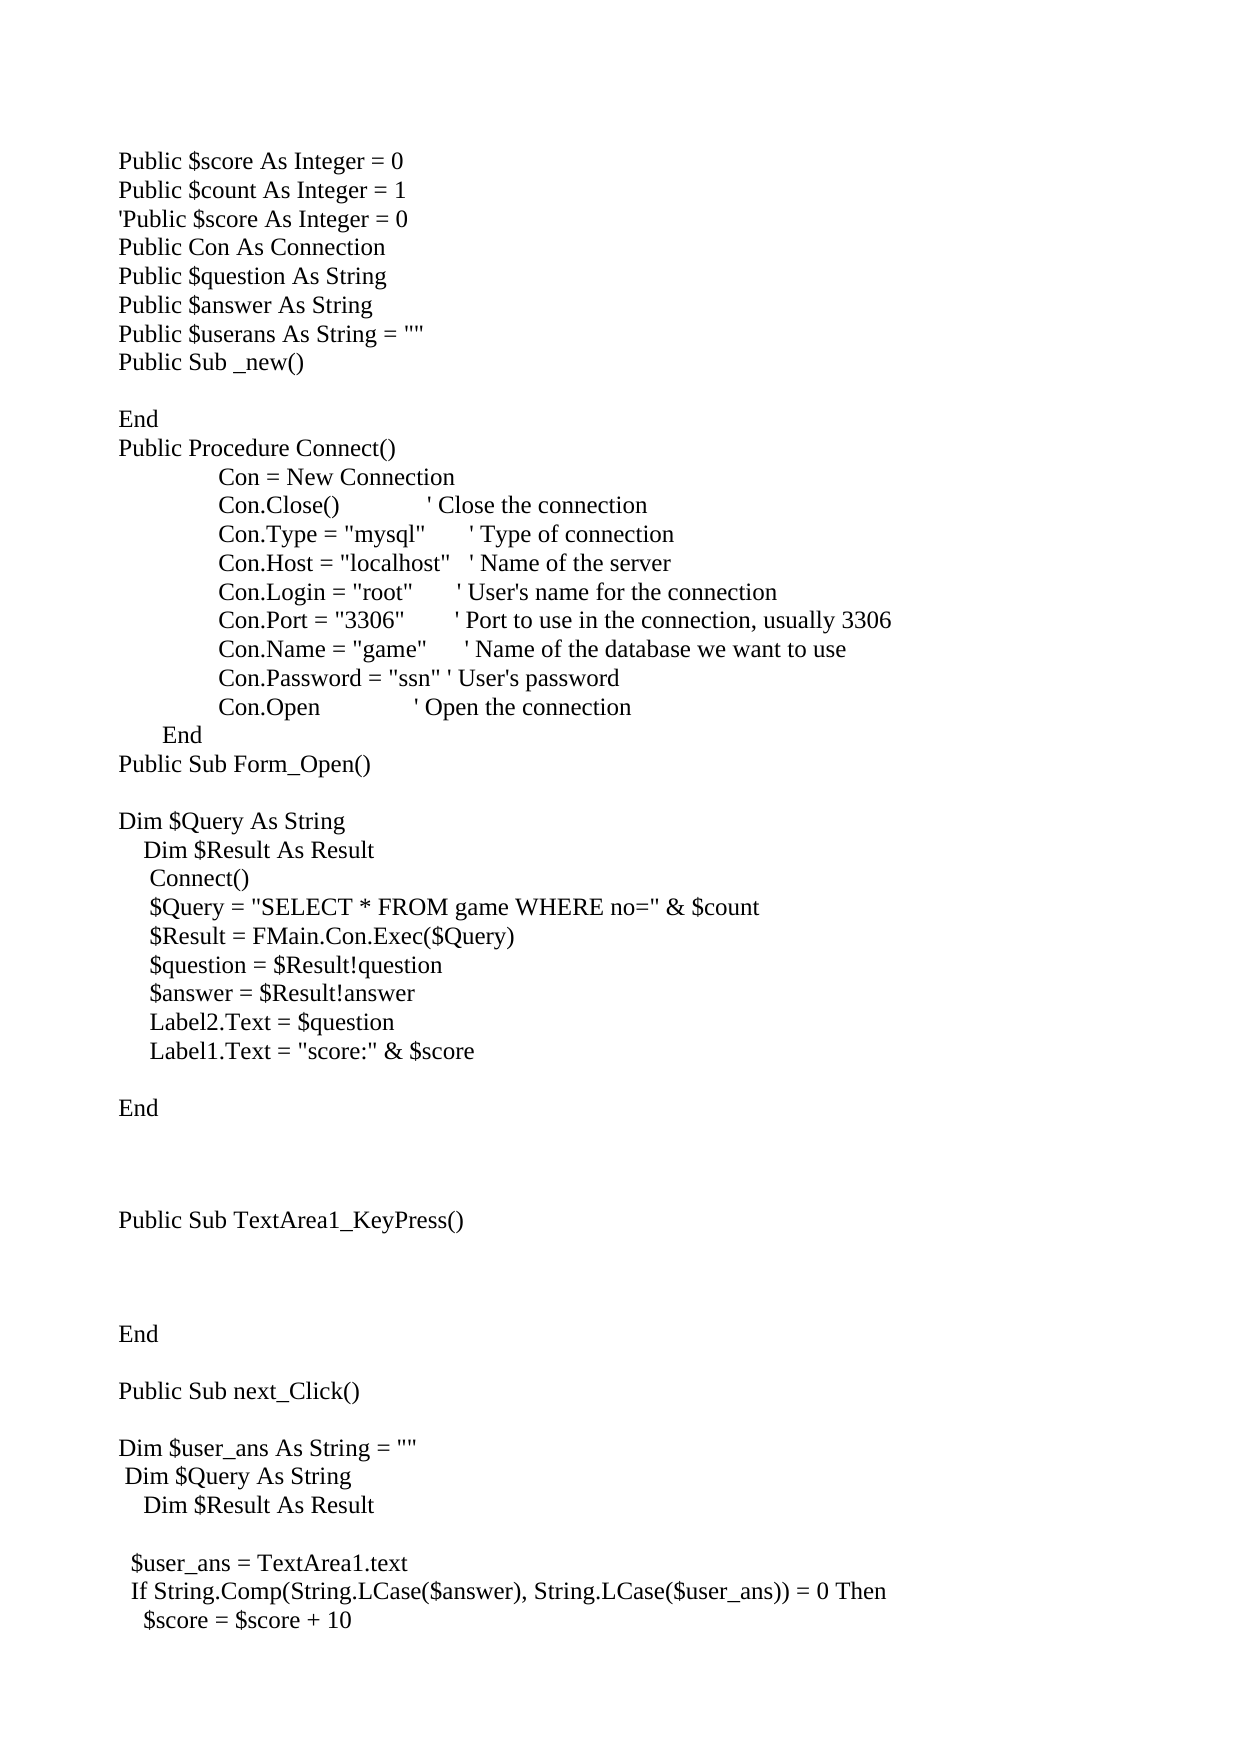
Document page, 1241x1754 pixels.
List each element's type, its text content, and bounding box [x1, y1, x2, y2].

text Con.Open ' Open the connection [118, 692, 1122, 720]
text If String.Comp(String.LCase($answer), String.LCase($user_ans)) = 0 Then [118, 1576, 1122, 1605]
text Con.Name = "game" ' Name of the database we want to use [118, 634, 1122, 663]
text Public $question As String [118, 261, 1122, 290]
text Public $count As Integer = 1 [118, 175, 1122, 204]
text Public $answer As String [118, 290, 1122, 319]
text 'Public $score As Integer = 0 [118, 204, 1122, 232]
text $question = $Result!question [118, 950, 1122, 978]
text $user_ans = TextArea1.text [118, 1548, 1122, 1576]
text Con = New Connection [118, 462, 1122, 490]
text End [118, 720, 1122, 749]
text End [118, 1319, 1122, 1348]
text Public Sub Form_Open() [118, 749, 1122, 778]
text Public Sub next_Click() [118, 1376, 1122, 1404]
text Dim $Result As Result [118, 1490, 1122, 1519]
text Dim $Query As String [118, 806, 1122, 835]
text Con.Host = "localhost" ' Name of the server [118, 548, 1122, 577]
text Public Procedure Connect() [118, 433, 1122, 462]
text Dim $Query As String [118, 1461, 1122, 1490]
text Public Sub _new() [118, 347, 1122, 376]
text Dim $Result As Result [118, 835, 1122, 863]
text Con.Login = "root" ' User's name for the connection [118, 577, 1122, 605]
text Label2.Text = $question [118, 1007, 1122, 1036]
text Con.Password = "ssn" ' User's password [118, 663, 1122, 692]
text Con.Port = "3306" ' Port to use in the connection, usually 3306 [118, 605, 1122, 634]
text End [118, 1093, 1122, 1121]
text Label1.Text = "score:" & $score [118, 1036, 1122, 1065]
text Con.Close() ' Close the connection [118, 490, 1122, 519]
text End [118, 404, 1122, 433]
text Connect() [118, 863, 1122, 892]
text Public $score As Integer = 0 [118, 146, 1122, 175]
text Public Sub TextArea1_KeyPress() [118, 1206, 1122, 1234]
text Con.Type = "mysql" ' Type of connection [118, 519, 1122, 548]
text $Query = "SELECT * FROM game WHERE no=" & $count [118, 892, 1122, 921]
text Public Con As Connection [118, 232, 1122, 261]
text Dim $user_ans As String = "" [118, 1433, 1122, 1461]
text Public $userans As String = "" [118, 319, 1122, 347]
text $score = $score + 10 [118, 1605, 1122, 1634]
text $Result = FMain.Con.Exec($Query) [118, 921, 1122, 950]
text $answer = $Result!answer [118, 978, 1122, 1007]
